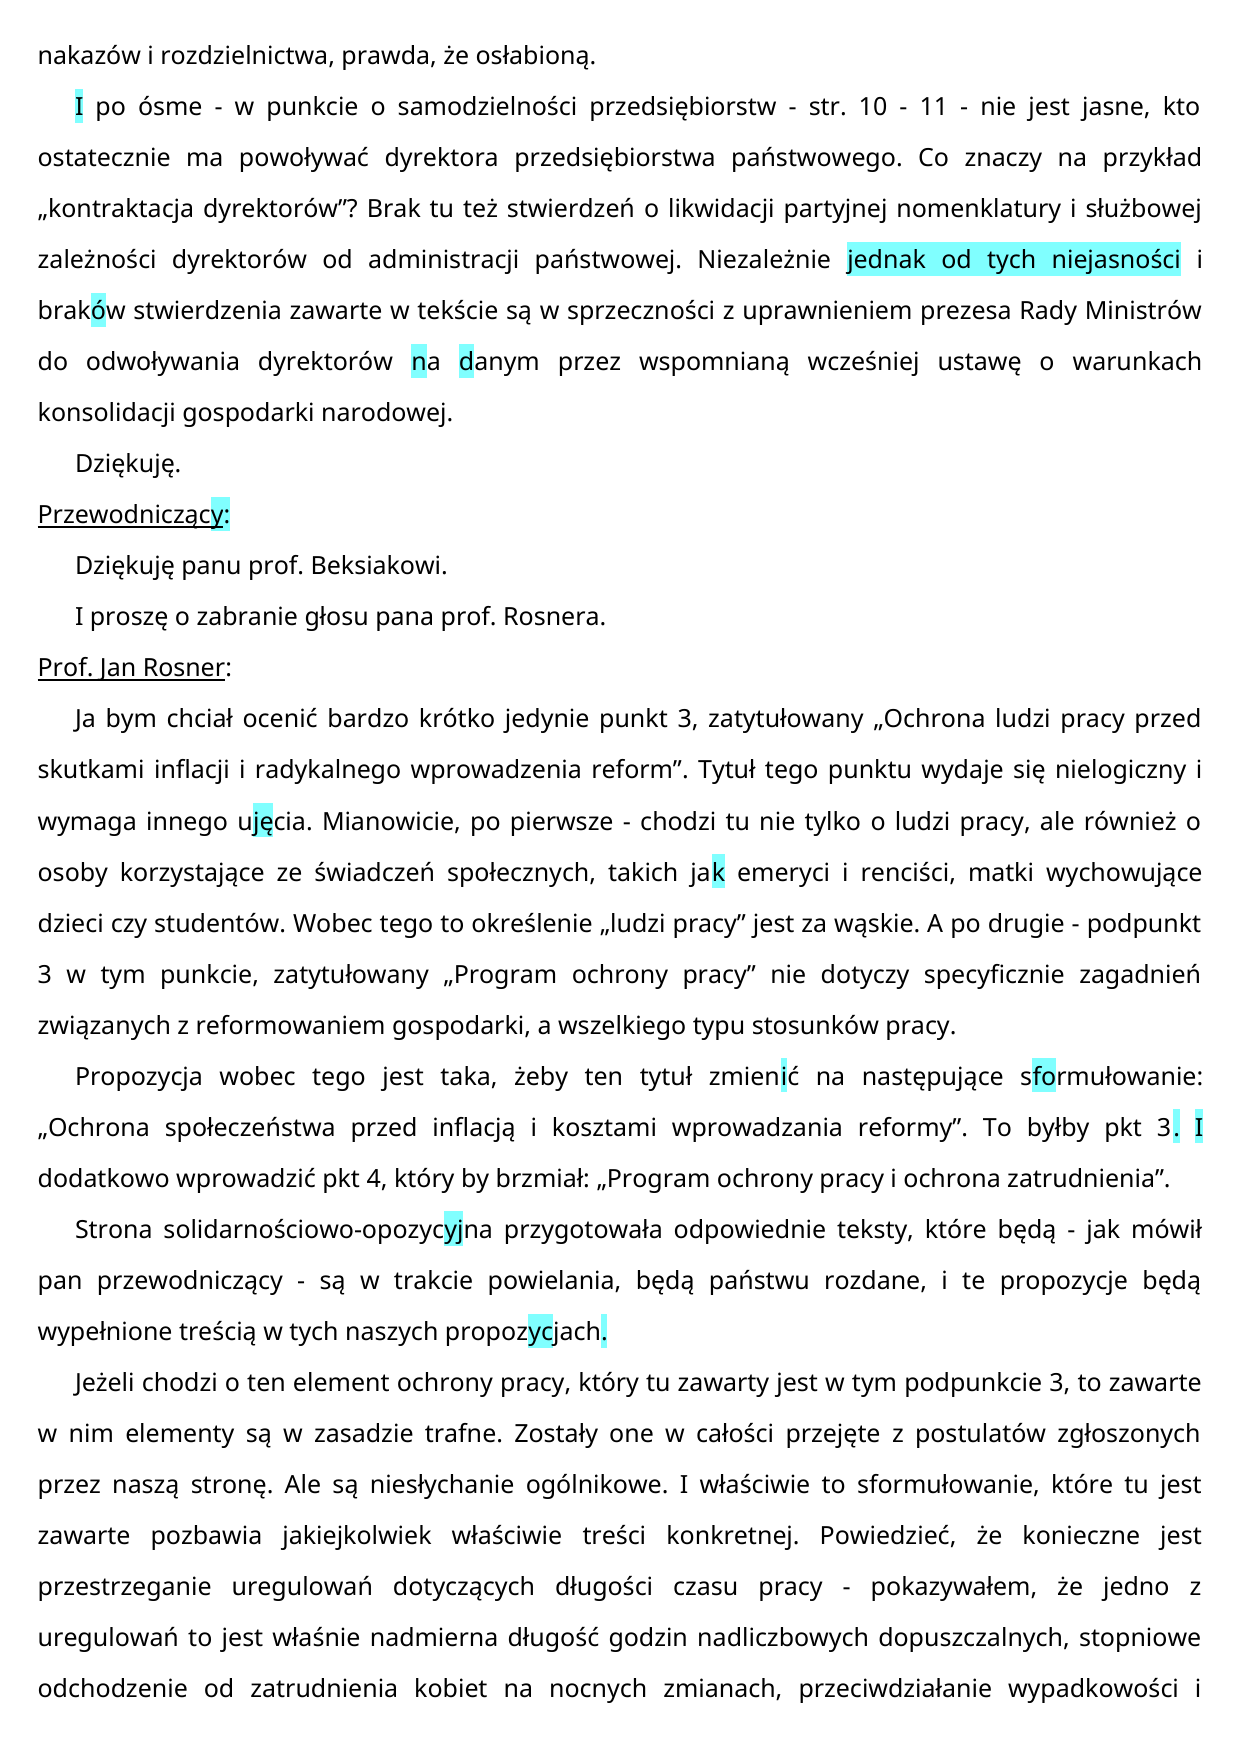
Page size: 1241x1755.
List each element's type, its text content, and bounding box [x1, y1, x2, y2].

text Przewodniczący: [37, 497, 1203, 531]
text I po ósme - w punkcie o samodzielności przedsiębiorstw - str. 10 - 11 - nie jest jasne, kto ostatecznie ma powoływać dyrektora przedsiębiorstwa państwowego. Co znaczy na przykład „kontraktacja dyrektorów”? Brak tu też stwierdzeń o likwidacji partyjnej nomenklatury i służbowej zależności dyrektorów od administracji państwowej. Niezależnie jednak od tych niejasności i braków stwierdzenia zawarte w tekście są w sprzeczności z uprawnieniem prezesa Rady Ministrów do odwoływania dyrektorów na danym przez wspomnianą wcześniej ustawę o warunkach konsolidacji gospodarki narodowej. [37, 88, 1203, 429]
text Jeżeli chodzi o ten element ochrony pracy, który tu zawarty jest w tym podpunkcie 3, to zawarte w nim elementy są w zasadzie trafne. Zostały one w całości przejęte z postulatów zgłoszonych przez naszą stronę. Ale są niesłychanie ogólnikowe. I właściwie to sformułowanie, które tu jest zawarte pozbawia jakiejkolwiek właściwie treści konkretnej. Powiedzieć, że konieczne jest przestrzeganie uregulowań dotyczących długości czasu pracy - pokazywałem, że jedno z uregulowań to jest właśnie nadmierna długość godzin nadliczbowych dopuszczalnych, stopniowe odchodzenie od zatrudnienia kobiet na nocnych zmianach, przeciwdziałanie wypadkowości i [37, 1364, 1203, 1705]
text Propozycja wobec tego jest taka, żeby ten tytuł zmienić na następujące sformułowanie: „Ochrona społeczeństwa przed inflacją i kosztami wprowadzania reformy”. To byłby pkt 3. I dodatkowo wprowadzić pkt 4, który by brzmiał: „Program ochrony pracy i ochrona zatrudnienia”. [37, 1058, 1203, 1194]
text Dziękuję. [37, 446, 1203, 480]
text Dziękuję panu prof. Beksiakowi. [37, 548, 1203, 582]
text nakazów i rozdzielnictwa, prawda, że osłabioną. [37, 37, 1203, 72]
text Ja bym chciał ocenić bardzo krótko jedynie punkt 3, zatytułowany „Ochrona ludzi pracy przed skutkami inflacji i radykalnego wprowadzenia reform”. Tytuł tego punktu wydaje się nielogiczny i wymaga innego ujęcia. Mianowicie, po pierwsze - chodzi tu nie tylko o ludzi pracy, ale również o osoby korzystające ze świadczeń społecznych, takich jak emeryci i renciści, matki wychowujące dzieci czy studentów. Wobec tego to określenie „ludzi pracy” jest za wąskie. A po drugie - podpunkt 3 w tym punkcie, zatytułowany „Program ochrony pracy” nie dotyczy specyficznie zagadnień związanych z reformowaniem gospodarki, a wszelkiego typu stosunków pracy. [37, 701, 1203, 1041]
text Strona solidarnościowo-opozycyjna przygotowała odpowiednie teksty, które będą - jak mówił pan przewodniczący - są w trakcie powielania, będą państwu rozdane, i te propozycje będą wypełnione treścią w tych naszych propozycjach. [37, 1211, 1203, 1348]
text Prof. Jan Rosner: [37, 650, 1203, 684]
text I proszę o zabranie głosu pana prof. Rosnera. [37, 599, 1203, 633]
